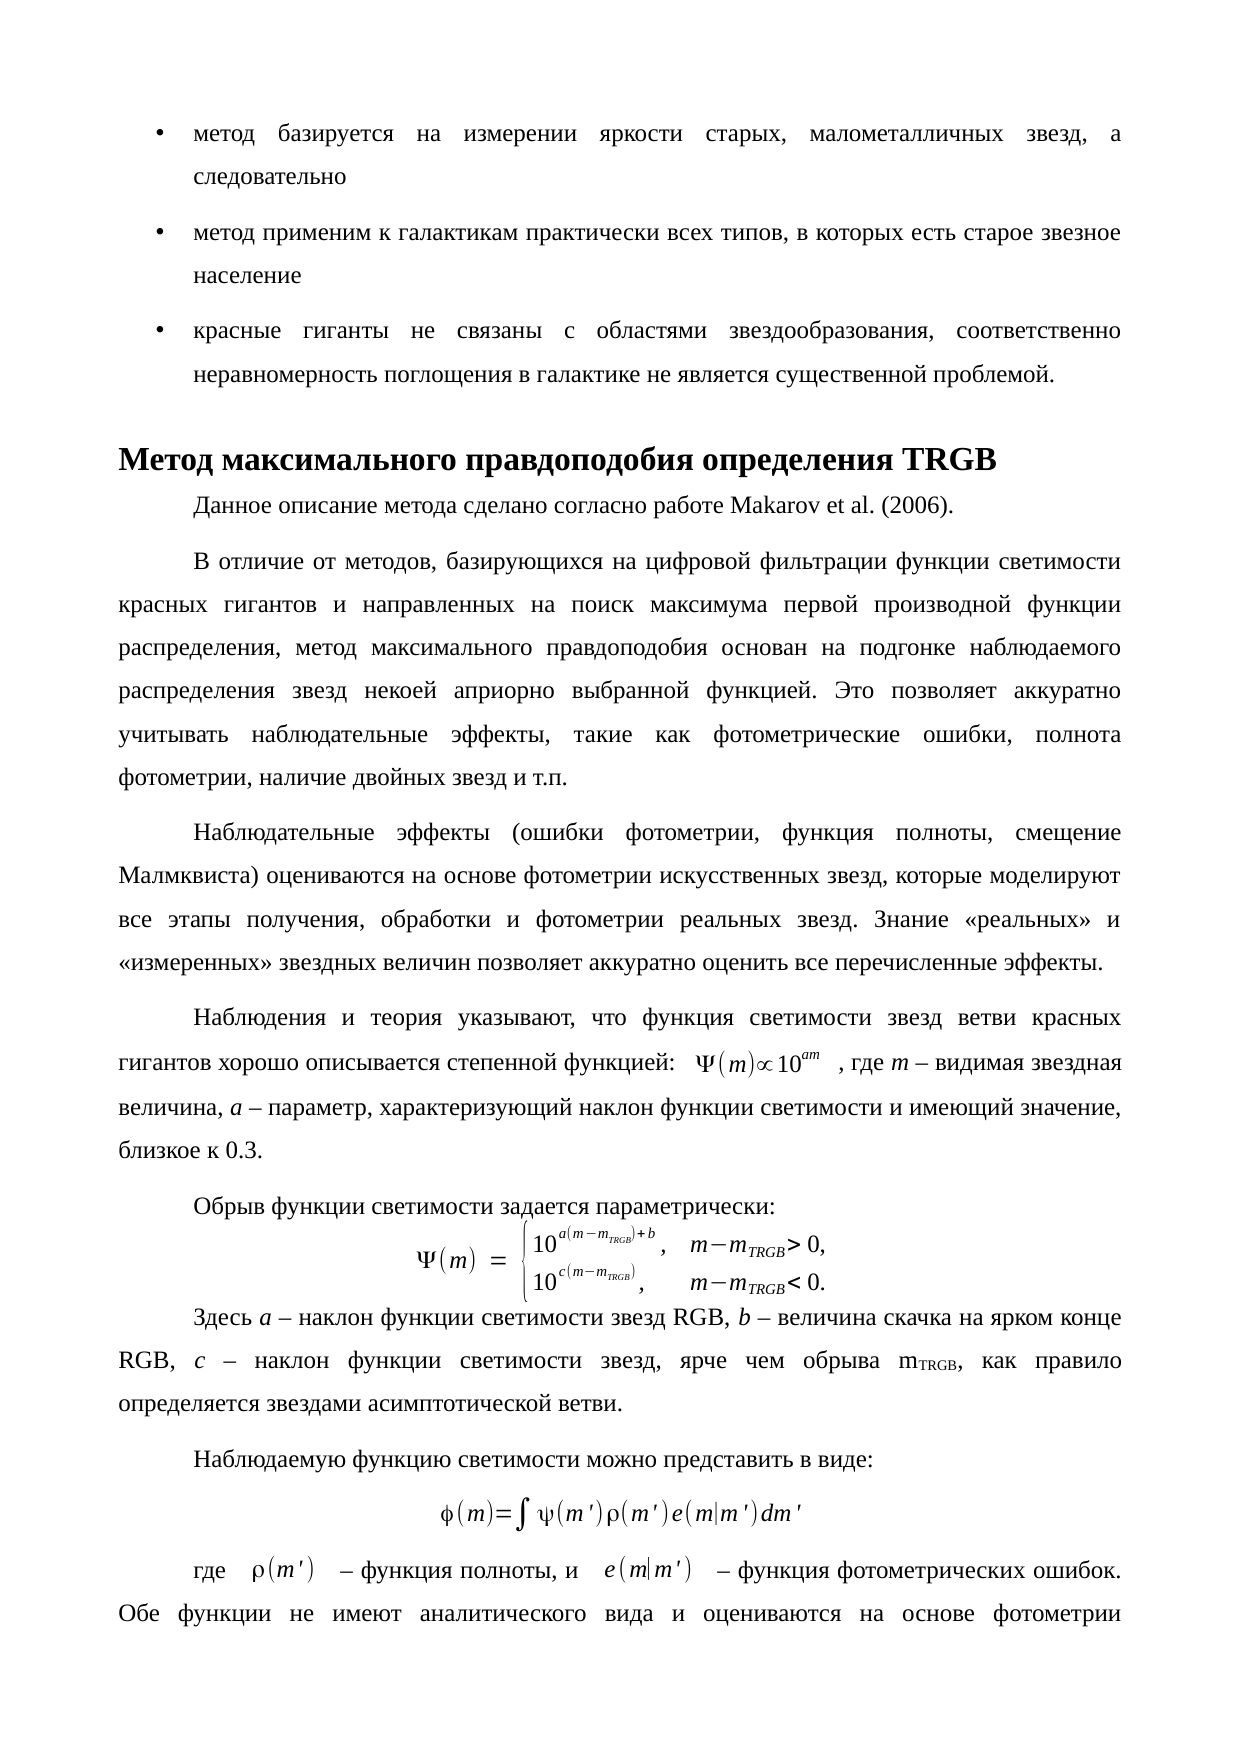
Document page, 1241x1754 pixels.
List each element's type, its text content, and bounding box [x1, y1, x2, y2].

text Наблюдаемую функцию светимости можно представить в виде: [118, 1444, 1122, 1473]
text В отличие от методов, базирующихся на цифровой фильтрации функции светимости красных гигантов и направленных на поиск максимума первой производной функции распределения, метод максимального правдоподобия основан на подгонке наблюдаемого распределения звезд некоей априорно выбранной функцией. Это позволяет аккуратно учитывать наблюдательные эффекты, такие как фотометрические ошибки, полнота фотометрии, наличие двойных звезд и т.п. [118, 546, 1122, 791]
text где – функция полноты, и – функция фотометрических ошибок. Обе функции не имеют аналитического вида и оцениваются на основе фотометрии искусственных звезд. Функция ошибок приближается гауссовым распределением со средним и дисперсией, рассчитанными по искусственным звездам. Она имеет следующий вид: [118, 1555, 1122, 1627]
text Здесь a – наклон функции светимости звезд RGB, b – величина скачка на ярком конце RGB, c – наклон функции светимости звезд, ярче чем обрыва mTRGB, как правило определяется звездами асимптотической ветви. [118, 1302, 1122, 1417]
list метод базируется на измерении яркости старых, малометалличных звезд, а следовательно [156, 118, 1122, 190]
text Наблюдательные эффекты (ошибки фотометрии, функция полноты, смещение Малмквиста) оцениваются на основе фотометрии искусственных звезд, которые моделируют все этапы получения, обработки и фотометрии реальных звезд. Знание «реальных» и «измеренных» звездных величин позволяет аккуратно оценить все перечисленные эффекты. [118, 817, 1122, 976]
text Обрыв функции светимости задается параметрически: [118, 1191, 1122, 1219]
text Данное описание метода сделано согласно работе Makarov et al. (2006). [118, 491, 1122, 519]
list метод применим к галактикам практически всех типов, в которых есть старое звезное население [156, 217, 1122, 289]
text Наблюдения и теория указывают, что функция светимости звезд ветви красных гигантов хорошо описывается степенной функцией:, где m – видимая звездная величина, a – параметр, характеризующий наклон функции светимости и имеющий значение, близкое к 0.3. [118, 1002, 1122, 1164]
subtitle Метод максимального правдоподобия определения TRGB [118, 439, 1122, 478]
list красные гиганты не связаны с областями звездообразования, соответственно неравномерность поглощения в галактике не является существенной проблемой. [156, 316, 1122, 387]
